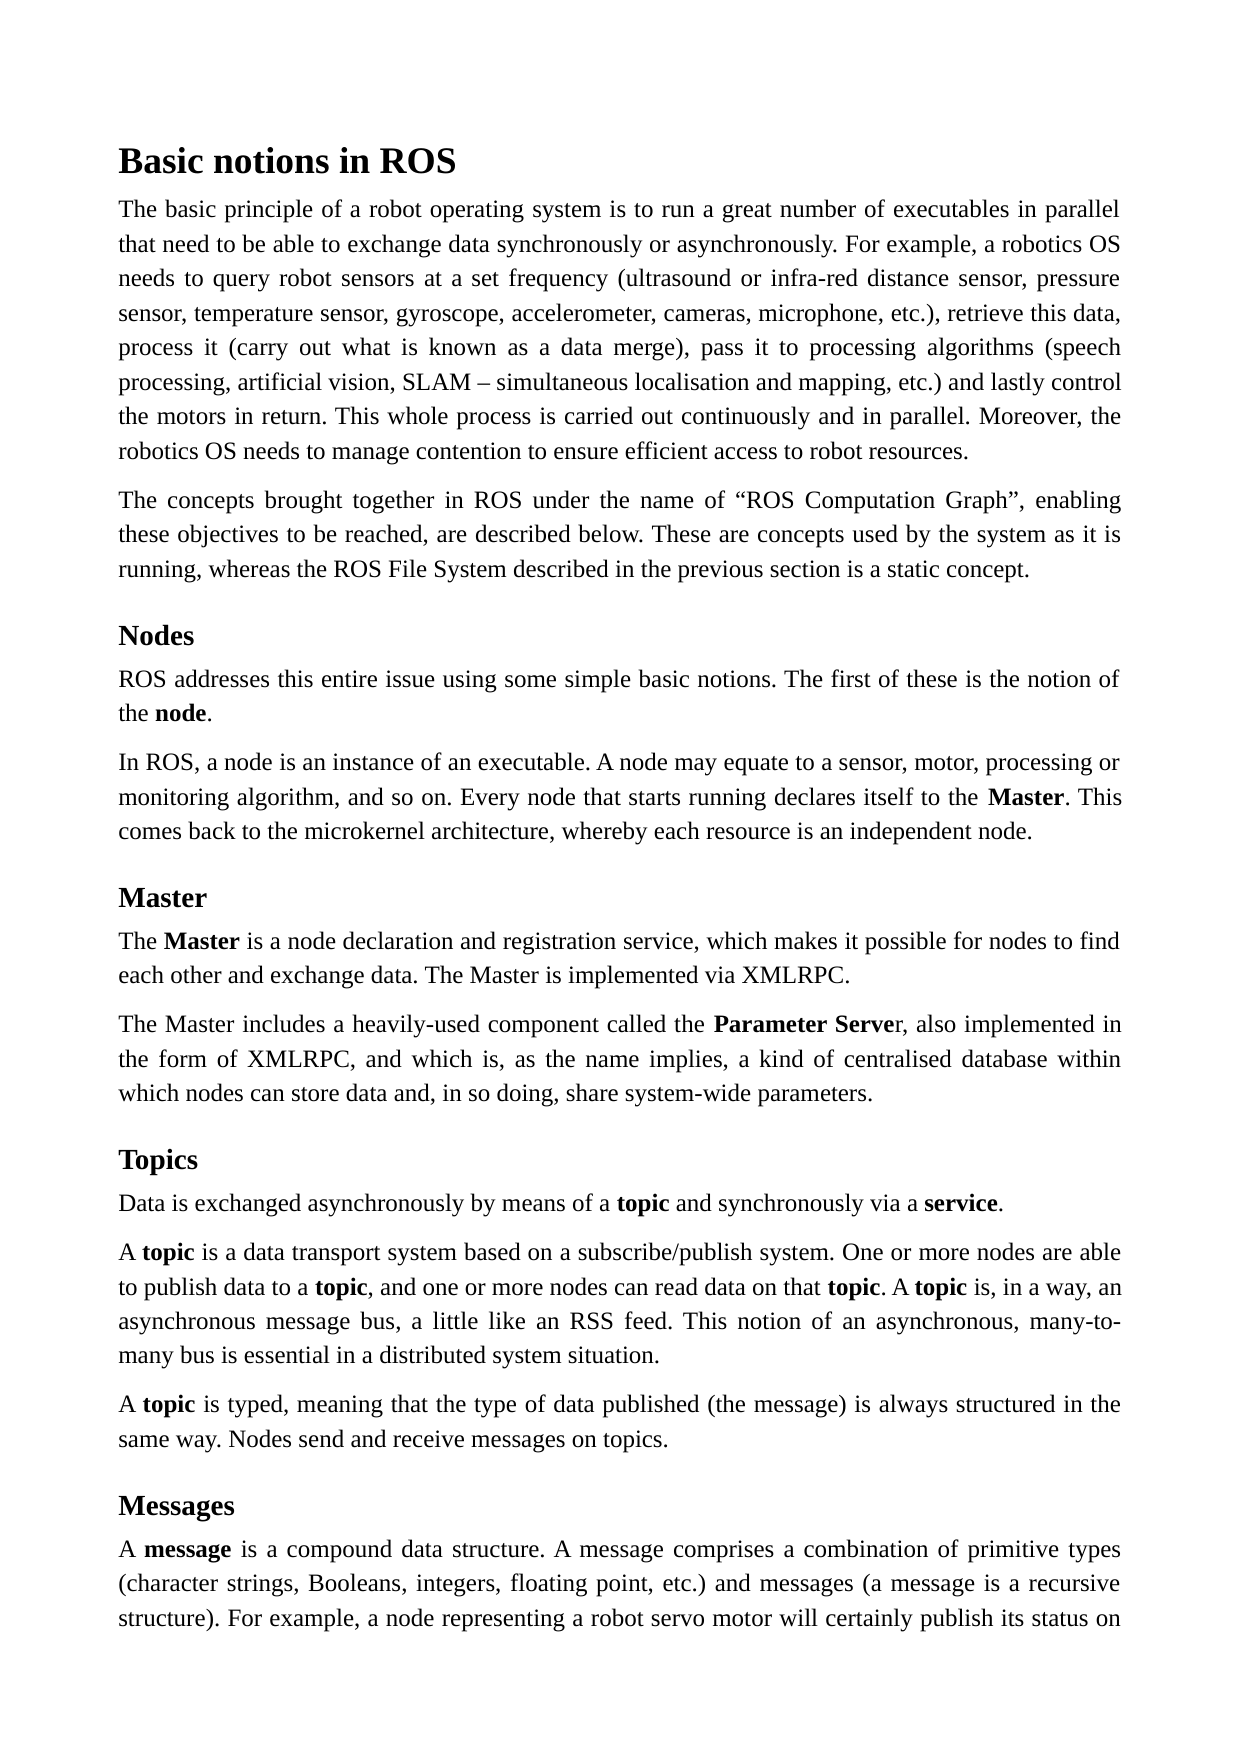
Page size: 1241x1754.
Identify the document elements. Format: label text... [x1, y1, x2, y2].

text The concepts brought together in ROS under the name of “ROS Computation Graph”, enabling these objectives to be reached, are described below. These are concepts used by the system as it is running, whereas the ROS File System described in the previous section is a static concept. [118, 485, 1122, 583]
text In ROS, a node is an instance of an executable. A node may equate to a sensor, motor, processing or monitoring algorithm, and so on. Every node that starts running declares itself to the Master. This comes back to the microkernel architecture, whereby each resource is an independent node. [118, 747, 1122, 845]
text A topic is a data transport system based on a subscribe/publish system. One or more nodes are able to publish data to a topic, and one or more nodes can read data on that topic. A topic is, in a way, an asynchronous message bus, a little like an RSS feed. This notion of an asynchronous, many-to-many bus is essential in a distributed system situation. [118, 1237, 1122, 1369]
text A message is a compound data structure. A message comprises a combination of primitive types (character strings, Booleans, integers, floating point, etc.) and messages (a message is a recursive structure). For example, a node representing a robot servo motor will certainly publish its status on [118, 1534, 1122, 1631]
subtitle Nodes [118, 618, 1122, 651]
text The Master is a node declaration and registration service, which makes it possible for nodes to find each other and exchange data. The Master is implemented via XMLRPC. [118, 926, 1122, 989]
text Data is exchanged asynchronously by means of a topic and synchronously via a service. [118, 1188, 1122, 1217]
text ROS addresses this entire issue using some simple basic notions. The first of these is the notion of the node. [118, 664, 1122, 727]
subtitle Topics [118, 1142, 1122, 1176]
subtitle Master [118, 880, 1122, 913]
subtitle Messages [118, 1488, 1122, 1521]
text The Master includes a heavily-used component called the Parameter Server, also implemented in the form of XMLRPC, and which is, as the name implies, a kind of centralised database within which nodes can store data and, in so doing, share system-wide parameters. [118, 1009, 1122, 1107]
subtitle Basic notions in ROS [118, 139, 1122, 182]
text The basic principle of a robot operating system is to run a great number of executables in parallel that need to be able to exchange data synchronously or asynchronously. For example, a robotics OS needs to query robot sensors at a set frequency (ultrasound or infra-red distance sensor, pressure sensor, temperature sensor, gyroscope, accelerometer, cameras, microphone, etc.), retrieve this data, process it (carry out what is known as a data merge), pass it to processing algorithms (speech processing, artificial vision, SLAM – simultaneous localisation and mapping, etc.) and lastly control the motors in return. This whole process is carried out continuously and in parallel. Moreover, the robotics OS needs to manage contention to ensure efficient access to robot resources. [118, 194, 1122, 465]
text A topic is typed, meaning that the type of data published (the message) is always structured in the same way. Nodes send and receive messages on topics. [118, 1389, 1122, 1453]
